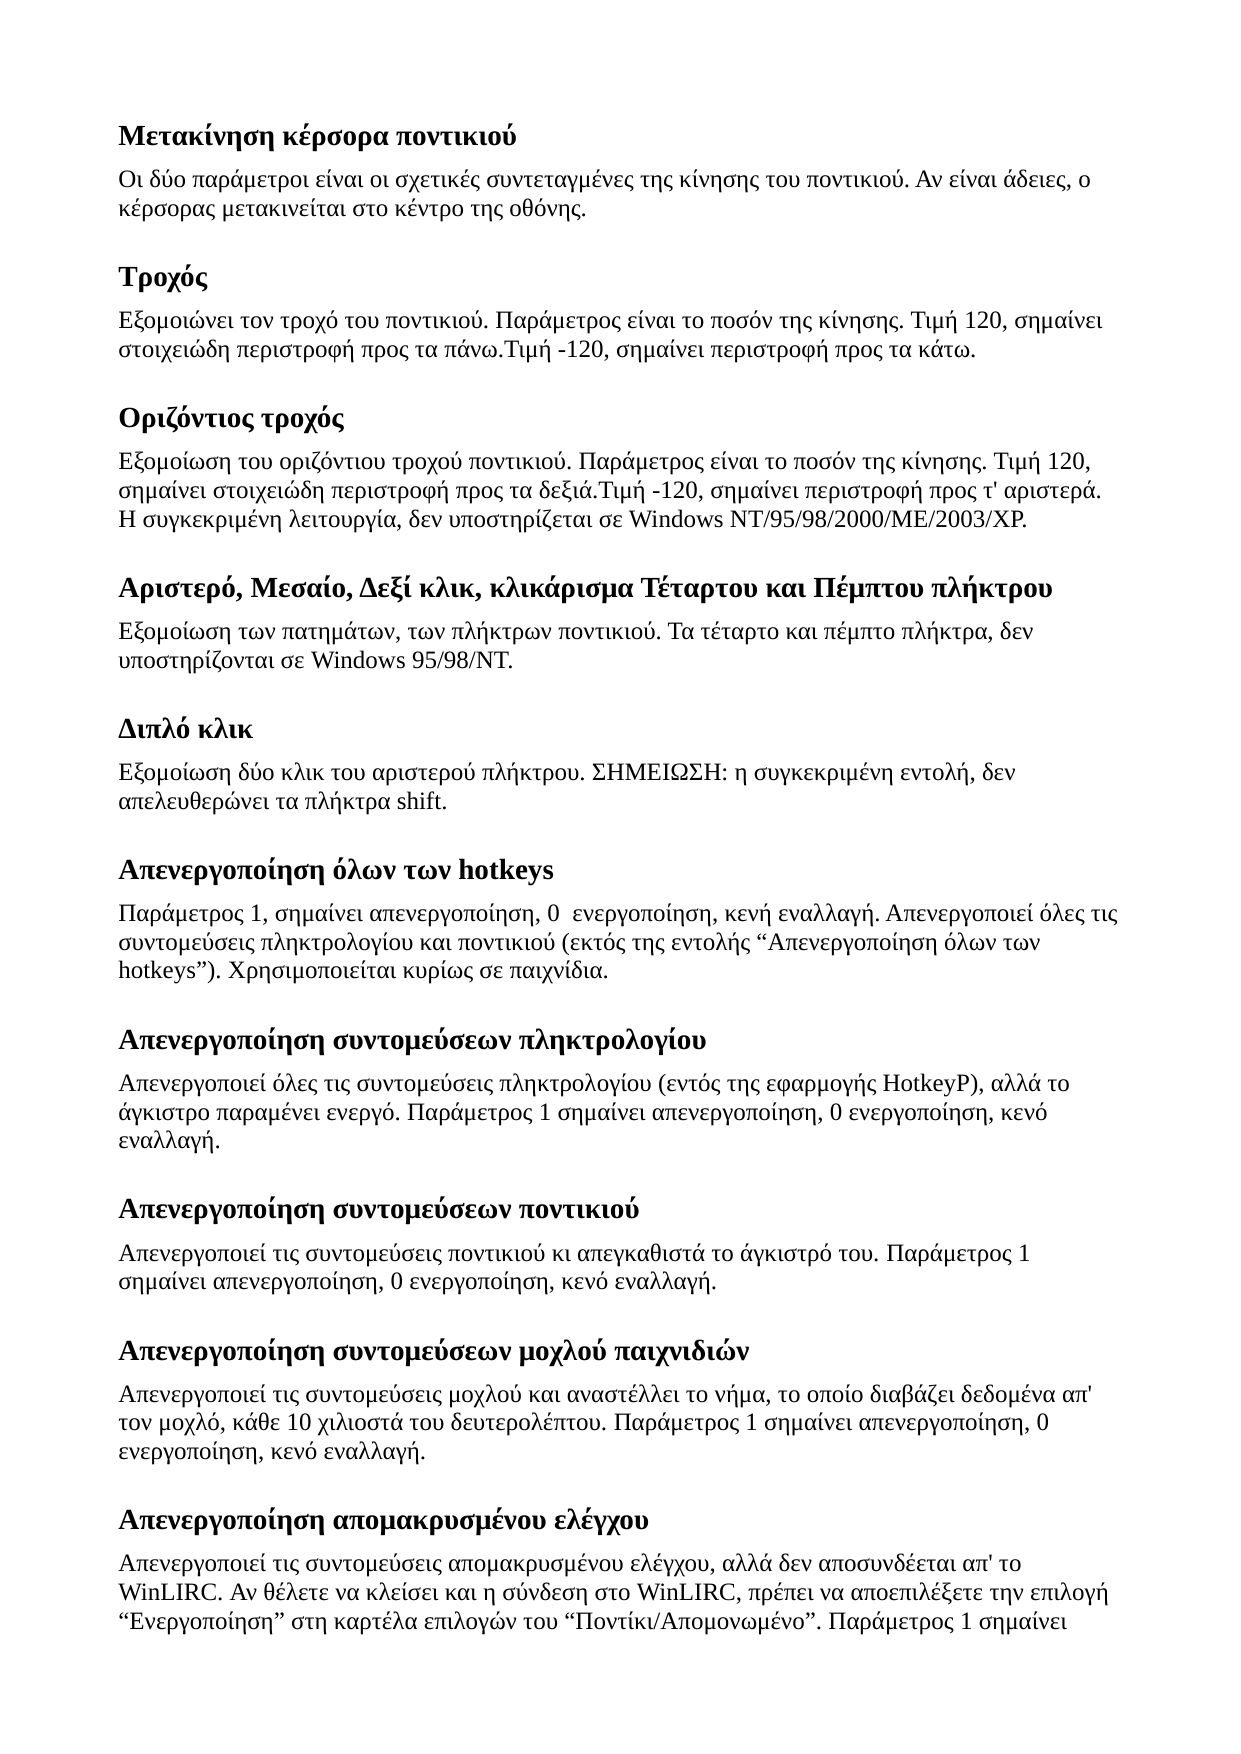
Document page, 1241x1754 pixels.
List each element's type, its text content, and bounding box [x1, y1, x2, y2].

text Εξομοιώνει τον τροχό του ποντικιού. Παράμετρος είναι το ποσόν της κίνησης. Τιμή 120, σημαίνει στοιχειώδη περιστροφή προς τα πάνω.Τιμή -120, σημαίνει περιστροφή προς τα κάτω. [118, 305, 1122, 363]
text Εξομοίωση δύο κλικ του αριστερού πλήκτρου. ΣΗΜΕΙΩΣΗ: η συγκεκριμένη εντολή, δεν απελευθερώνει τα πλήκτρα shift. [118, 757, 1122, 814]
subtitle Απενεργοποίηση όλων των hotkeys [118, 852, 1122, 886]
subtitle Τροχός [118, 259, 1122, 293]
subtitle Απενεργοποίηση συντομεύσεων πληκτρολογίου [118, 1022, 1122, 1055]
text Απενεργοποιεί τις συντομεύσεις μοχλού και αναστέλλει το νήμα, το οποίο διαβάζει δεδομένα απ' τον μοχλό, κάθε 10 χιλιοστά του δευτερολέπτου. Παράμετρος 1 σημαίνει απενεργοποίηση, 0 ενεργοποίηση, κενό εναλλαγή. [118, 1379, 1122, 1465]
subtitle Απενεργοποίηση συντομεύσεων ποντικιού [118, 1192, 1122, 1225]
text Εξομοίωση των πατημάτων, των πλήκτρων ποντικιού. Τα τέταρτο και πέμπτο πλήκτρα, δεν υποστηρίζονται σε Windows 95/98/NT. [118, 616, 1122, 673]
subtitle Μετακίνηση κέρσορα ποντικιού [118, 118, 1122, 152]
text Απενεργοποιεί όλες τις συντομεύσεις πληκτρολογίου (εντός της εφαρμογής HotkeyP), αλλά το άγκιστρο παραμένει ενεργό. Παράμετρος 1 σημαίνει απενεργοποίηση, 0 ενεργοποίηση, κενό εναλλαγή. [118, 1068, 1122, 1154]
text Απενεργοποιεί τις συντομεύσεις απομακρυσμένου ελέγχου, αλλά δεν αποσυνδέεται απ' το WinLIRC. Αν θέλετε να κλείσει και η σύνδεση στο WinLIRC, πρέπει να αποεπιλέξετε την επιλογή “Ενεργοποίηση” στη καρτέλα επιλογών του “Ποντίκι/Απομονωμένο”. Παράμετρος 1 σημαίνει [118, 1548, 1122, 1635]
text Απενεργοποιεί τις συντομεύσεις ποντικιού κι απεγκαθιστά το άγκιστρό του. Παράμετρος 1 σημαίνει απενεργοποίηση, 0 ενεργοποίηση, κενό εναλλαγή. [118, 1238, 1122, 1295]
text Παράμετρος 1, σημαίνει απενεργοποίηση, 0 ενεργοποίηση, κενή εναλλαγή. Απενεργοποιεί όλες τις συντομεύσεις πληκτρολογίου και ποντικιού (εκτός της εντολής “Απενεργοποίηση όλων των hotkeys”). Χρησιμοποιείται κυρίως σε παιχνίδια. [118, 898, 1122, 984]
text Οι δύο παράμετροι είναι οι σχετικές συντεταγμένες της κίνησης του ποντικιού. Αν είναι άδειες, ο κέρσορας μετακινείται στο κέντρο της οθόνης. [118, 164, 1122, 222]
subtitle Απενεργοποίηση συντομεύσεων μοχλού παιχνιδιών [118, 1333, 1122, 1366]
text Εξομοίωση του οριζόντιου τροχού ποντικιού. Παράμετρος είναι το ποσόν της κίνησης. Τιμή 120, σημαίνει στοιχειώδη περιστροφή προς τα δεξιά.Τιμή -120, σημαίνει περιστροφή προς τ' αριστερά. Η συγκεκριμένη λειτουργία, δεν υποστηρίζεται σε Windows NT/95/98/2000/ME/2003/XP. [118, 446, 1122, 532]
subtitle Διπλό κλικ [118, 711, 1122, 744]
subtitle Απενεργοποίηση απομακρυσμένου ελέγχου [118, 1502, 1122, 1536]
subtitle Αριστερό, Μεσαίο, Δεξί κλικ, κλικάρισμα Τέταρτου και Πέμπτου πλήκτρου [118, 570, 1122, 603]
subtitle Οριζόντιος τροχός [118, 400, 1122, 434]
